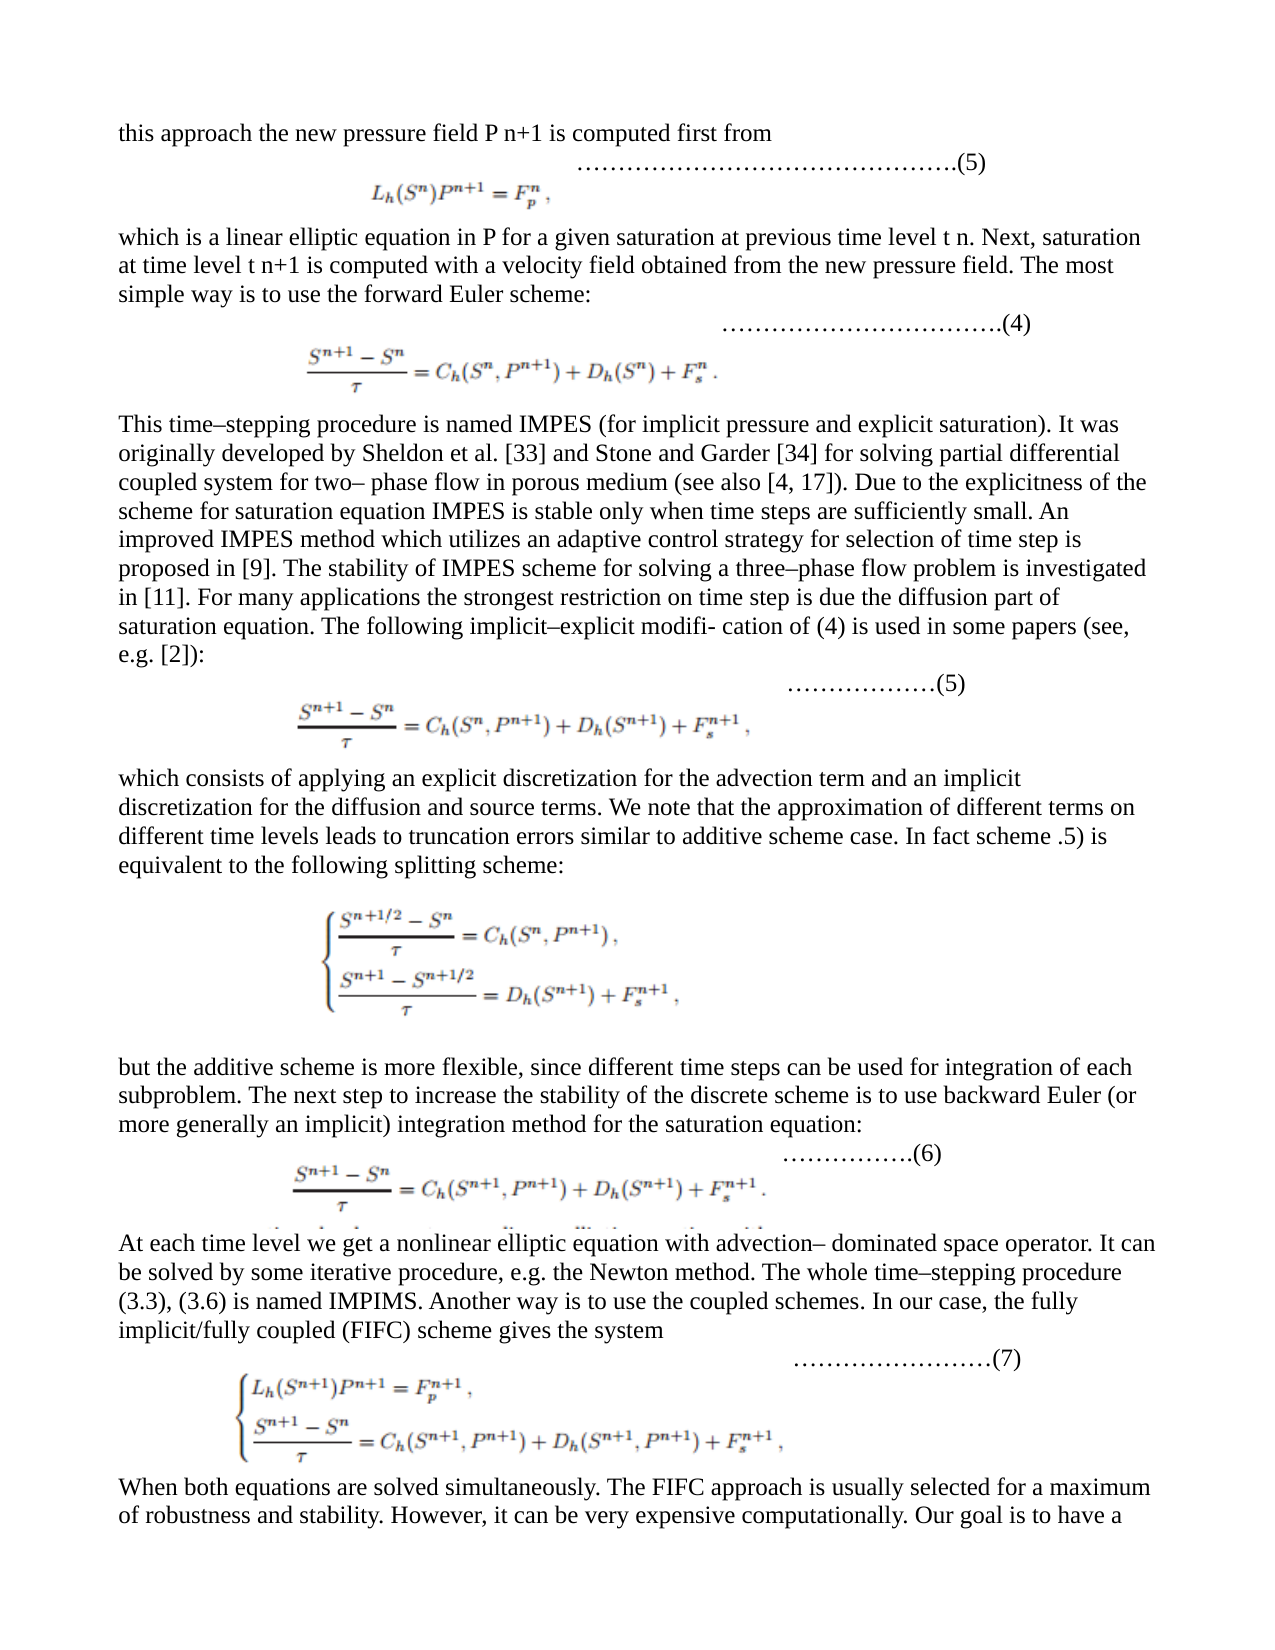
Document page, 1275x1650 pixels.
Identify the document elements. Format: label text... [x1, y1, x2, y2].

text When both equations are solved simultaneously. The FIFC approach is usually selected for a maximum of robustness and stability. However, it can be very expensive computationally. Our goal is to have a [118, 1472, 1157, 1529]
text which consists of applying an explicit discretization for the advection term and an implicit discretization for the diffusion and source terms. We note that the approximation of different terms on different time levels leads to truncation errors similar to additive scheme case. In fact scheme .5) is equivalent to the following splitting scheme: [118, 763, 1157, 878]
text At each time level we get a nonlinear elliptic equation with advection– dominated space operator. It can be solved by some iterative procedure, e.g. the Newton method. The whole time–stepping procedure (3.3), (3.6) is named IMPIMS. Another way is to use the coupled schemes. In our case, the fully implicit/fully coupled (FIFC) scheme gives the system [118, 1228, 1157, 1343]
text ………………(5) [118, 668, 1157, 763]
text ……………………(7) [118, 1343, 1157, 1472]
text This time–stepping procedure is named IMPES (for implicit pressure and explicit saturation). It was originally developed by Sheldon et al. [33] and Stone and Garder [34] for solving partial differential coupled system for two– phase flow in porous medium (see also [4, 17]). Due to the explicitness of the scheme for saturation equation IMPES is stable only when time steps are sufficiently small. An improved IMPES method which utilizes an adaptive control strategy for selection of time step is proposed in [9]. The stability of IMPES scheme for solving a three–phase flow problem is investigated in [11]. For many applications the strongest restriction on time step is due the diffusion part of saturation equation. The following implicit–explicit modifi- cation of (4) is used in some papers (see, e.g. [2]): [118, 409, 1157, 668]
text ……………………………………….(5) [118, 147, 1157, 222]
text but the additive scheme is more flexible, since different time steps can be used for integration of each subproblem. The next step to increase the stability of the discrete scheme is to use backward Euler (or more generally an implicit) integration method for the saturation equation: [118, 1052, 1157, 1138]
text …………………………….(4) [118, 308, 1157, 409]
text this approach the new pressure field P n+1 is computed first from [118, 118, 1157, 147]
text …………….(6) [118, 1138, 1157, 1228]
text which is a linear elliptic equation in P for a given saturation at previous time level t n. Next, saturation at time level t n+1 is computed with a velocity field obtained from the new pressure field. The most simple way is to use the forward Euler scheme: [118, 222, 1157, 308]
